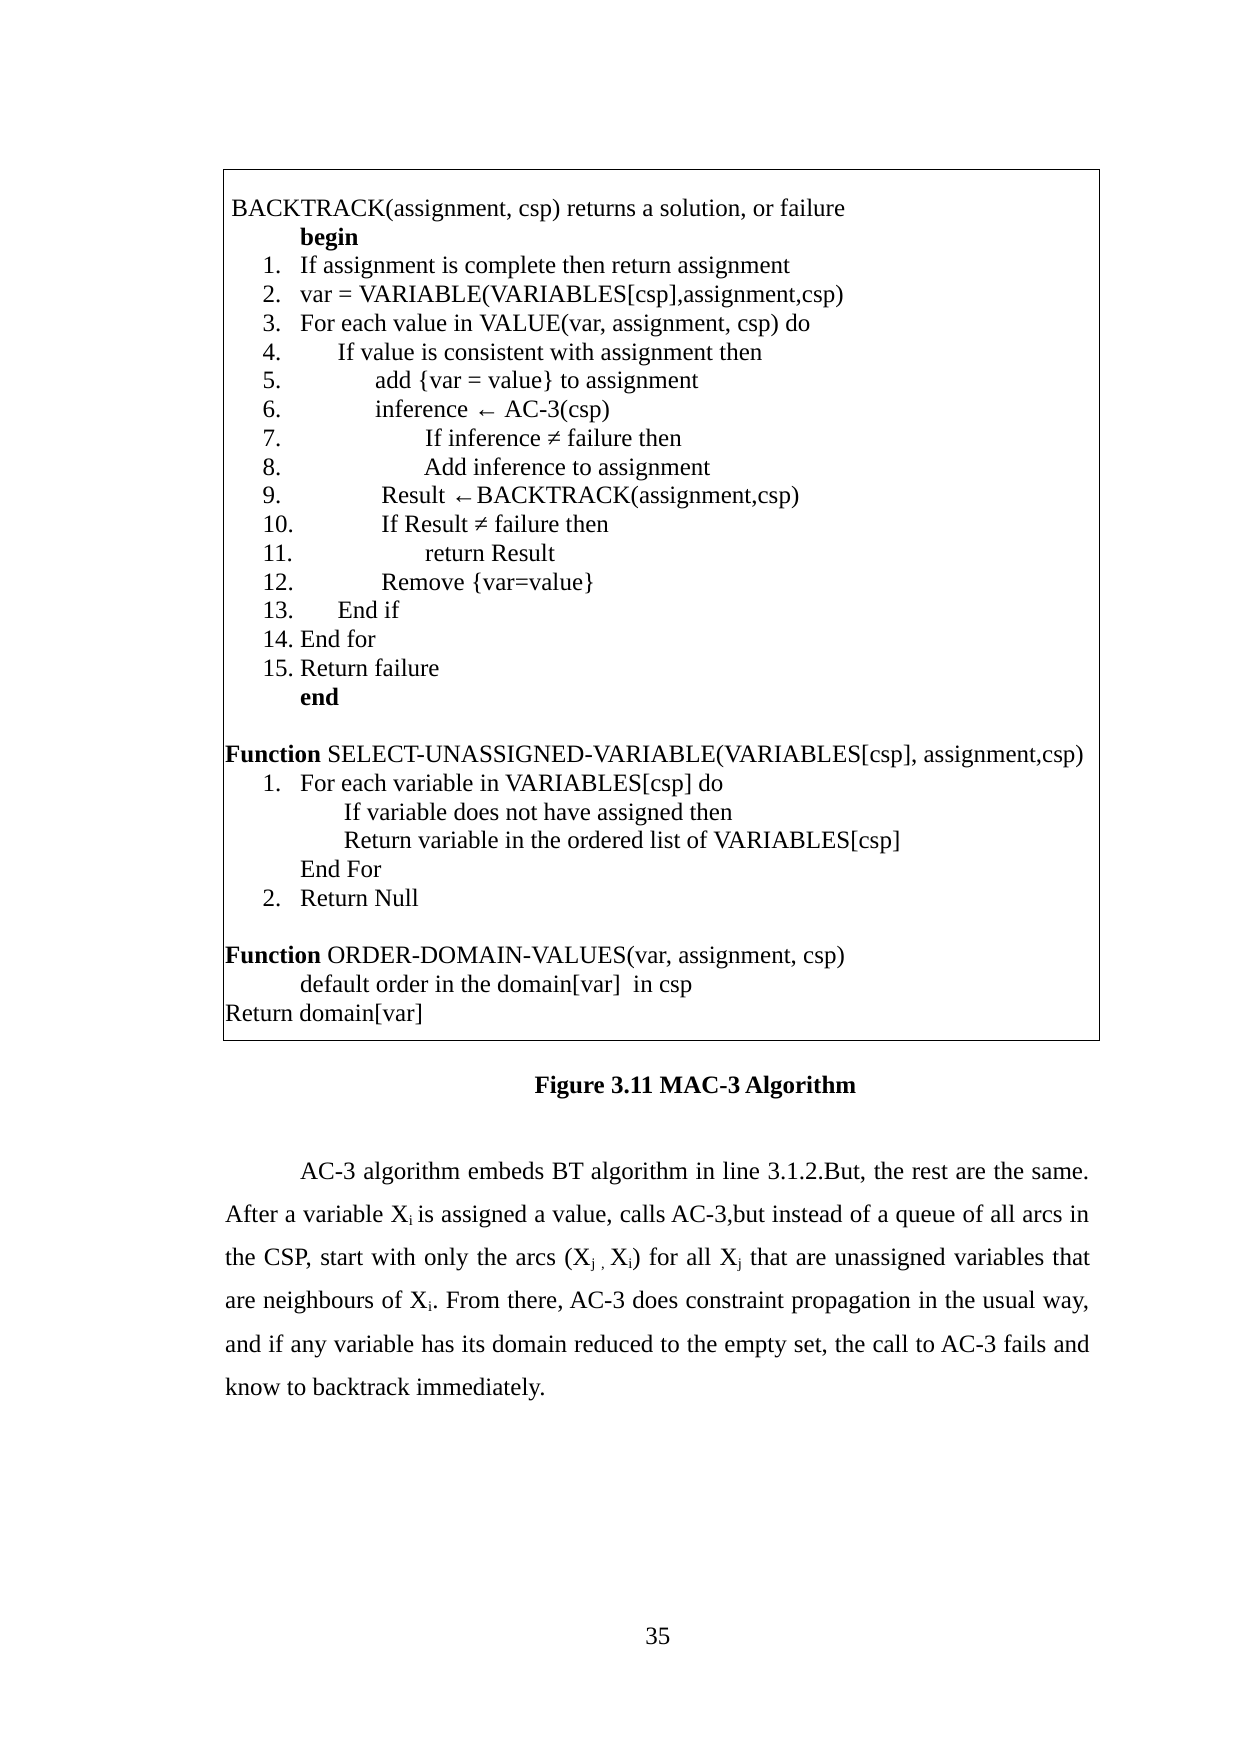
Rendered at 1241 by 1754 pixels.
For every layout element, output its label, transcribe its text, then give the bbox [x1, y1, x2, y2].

title inference ← AC-3(csp) [262, 394, 1090, 423]
title AC-3 algorithm embeds BT algorithm in line 3.1.2.But, the rest are the same. After a variable Xi is assigned a value, calls AC-3,but instead of a queue of all arcs in the CSP, start with only the arcs (Xj , Xi) for all Xj that are unassigned variables that are neighbours of Xi. From there, AC-3 does constraint propagation in the usual way, and if any variable has its domain reduced to the empty set, the call to AC-3 fails and know to backtrack immediately. [225, 1156, 1090, 1401]
title End For [262, 854, 1090, 883]
title Return domain[var] [225, 998, 1090, 1027]
title add {var = value} to assignment [262, 366, 1090, 394]
title default order in the domain[var] in csp [225, 969, 1090, 998]
title Return Null [262, 883, 1090, 912]
title End if [262, 596, 1090, 624]
title Add inference to assignment [262, 452, 1090, 481]
title Remove {var=value} [262, 567, 1090, 596]
title end [225, 682, 1090, 711]
title End for [262, 624, 1090, 653]
title begin [225, 222, 1090, 251]
title If assignment is complete then return assignment [262, 251, 1090, 279]
title For each value in VALUE(var, assignment, csp) do [262, 308, 1090, 337]
title If inference ≠ failure then [262, 423, 1090, 452]
title Return variable in the ordered list of VARIABLES[csp] [225, 826, 1090, 854]
title Figure 3.11 MAC-3 Algorithm [225, 1070, 1090, 1099]
title Function ORDER-DOMAIN-VALUES(var, assignment, csp) [225, 941, 1090, 969]
title return Result [262, 538, 1090, 567]
title If value is consistent with assignment then [262, 337, 1090, 366]
title If Result ≠ failure then [262, 509, 1090, 538]
title Function SELECT-UNASSIGNED-VARIABLE(VARIABLES[csp], assignment,csp) [225, 739, 1090, 768]
title Result ←BACKTRACK(assignment,csp) [262, 481, 1090, 509]
title var = VARIABLE(VARIABLES[csp],assignment,csp) [262, 279, 1090, 308]
title For each variable in VARIABLES[csp] do [262, 768, 1090, 797]
title BACKTRACK(assignment, csp) returns a solution, or failure [225, 193, 1090, 222]
title If variable does not have assigned then [225, 797, 1090, 826]
title Return failure [262, 653, 1090, 682]
